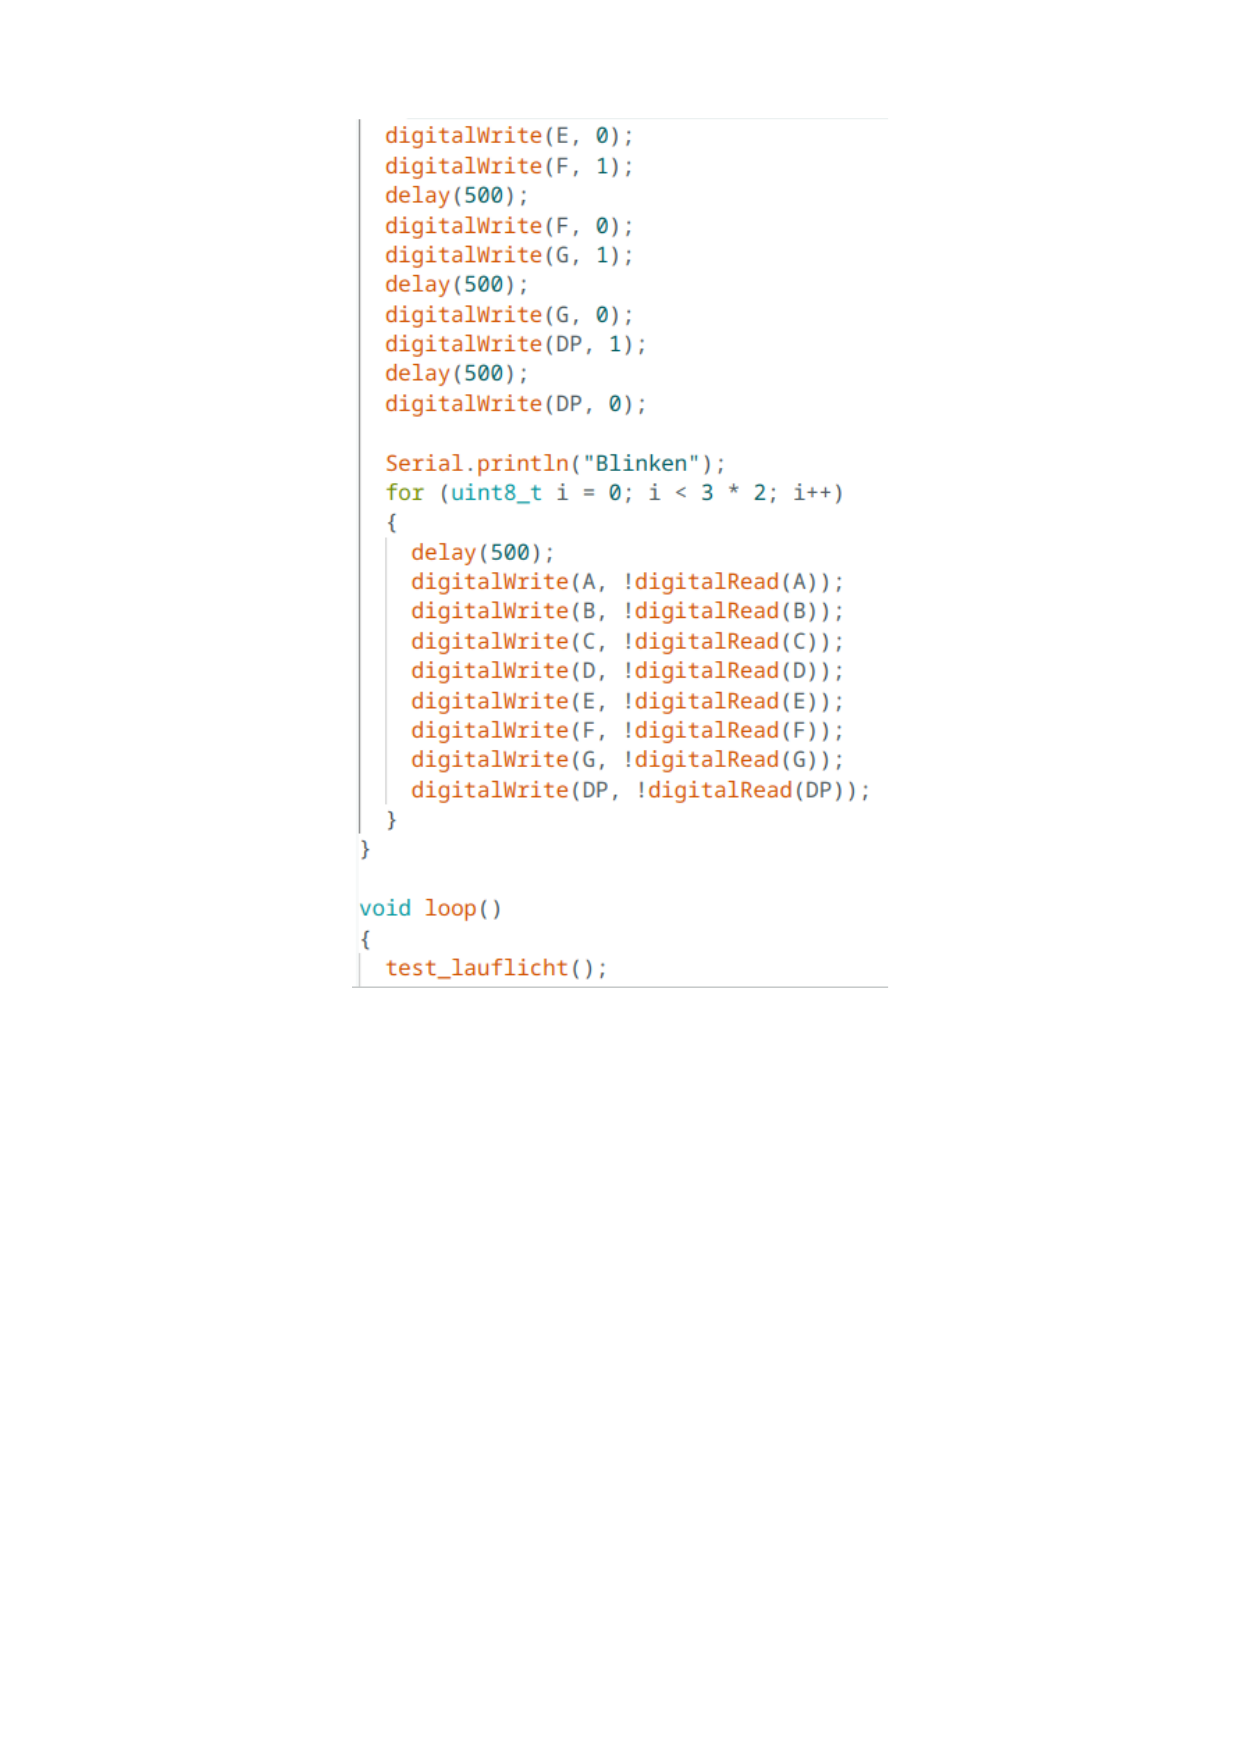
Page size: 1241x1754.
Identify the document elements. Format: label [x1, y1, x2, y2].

picture [352, 118, 889, 988]
